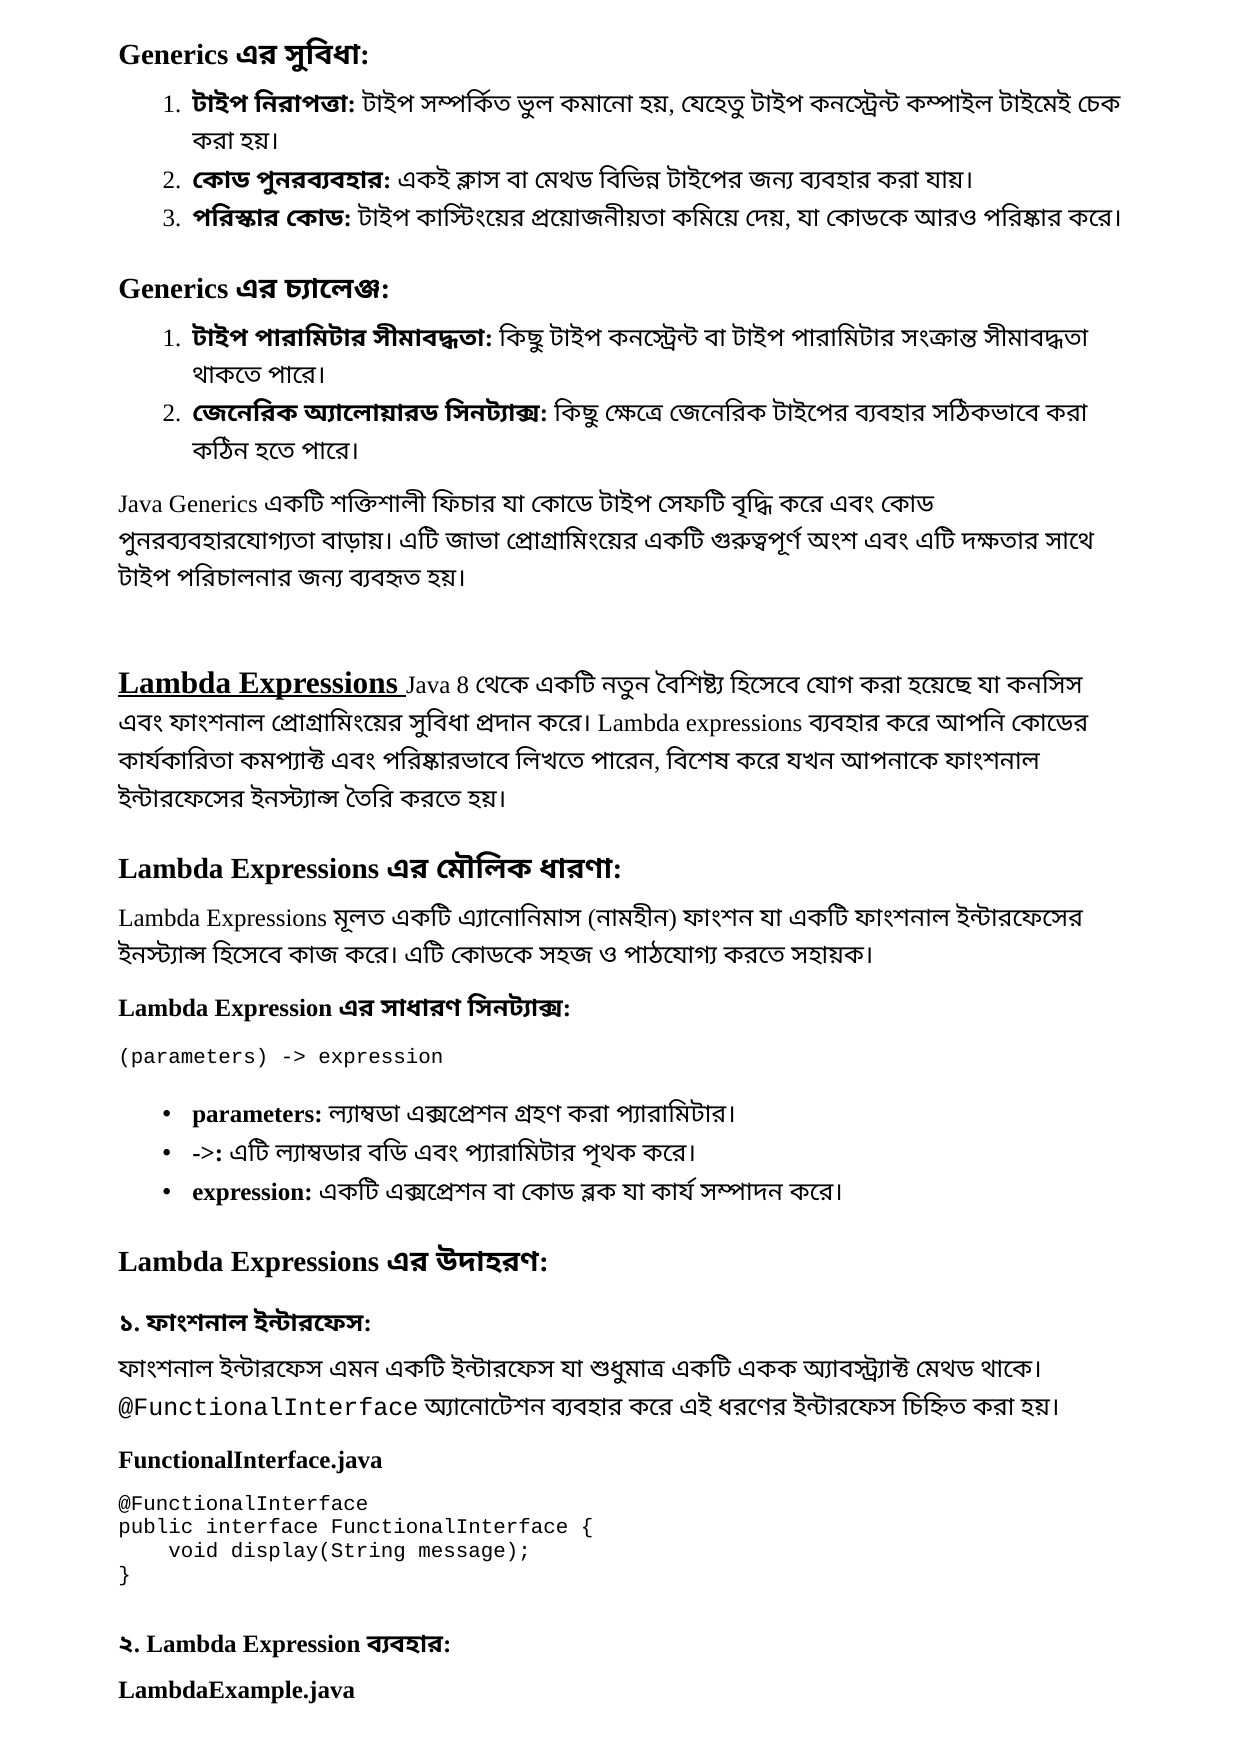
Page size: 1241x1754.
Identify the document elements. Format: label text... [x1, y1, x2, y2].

text Lambda Expression এর সাধারণ সিনট্যাক্স: [118, 993, 1122, 1027]
text Lambda Expressions মূলত একটি এ্যানোনিমাস (নামহীন) ফাংশন যা একটি ফাংশনাল ইন্টারফেসের ইনস্ট্যান্স হিসেবে কাজ করে। এটি কোডকে সহজ ও পাঠযোগ্য করতে সহায়ক। [118, 903, 1122, 974]
list parameters: ল্যাম্বডা এক্সপ্রেশন গ্রহণ করা প্যারামিটার। [162, 1099, 1122, 1133]
text } [118, 1564, 1122, 1587]
text Lambda Expressions Java 8 থেকে একটি নতুন বৈশিষ্ট্য হিসেবে যোগ করা হয়েছে যা কনসিস এবং ফাংশনাল প্রোগ্রামিংয়ের সুবিধা প্রদান করে। Lambda expressions ব্যবহার করে আপনি কোডের কার্যকারিতা কমপ্যাক্ট এবং পরিষ্কারভাবে লিখতে পারেন, বিশেষ করে যখন আপনাকে ফাংশনাল ইন্টারফেসের ইনস্ট্যান্স তৈরি করতে হয়। [118, 664, 1122, 817]
text @FunctionalInterface [118, 1493, 1122, 1516]
list জেনেরিক অ্যালোয়ারড সিনট্যাক্স: কিছু ক্ষেত্রে জেনেরিক টাইপের ব্যবহার সঠিকভাবে করা কঠিন হতে পারে। [162, 398, 1122, 469]
list টাইপ নিরাপত্তা: টাইপ সম্পর্কিত ভুল কমানো হয়, যেহেতু টাইপ কনস্ট্রেন্ট কম্পাইল টাইমেই চেক করা হয়। [162, 89, 1122, 160]
text void display(String message); [118, 1540, 1122, 1564]
list ->: এটি ল্যাম্বডার বডি এবং প্যারামিটার পৃথক করে। [162, 1138, 1122, 1172]
subtitle Generics এর সুবিধা: [118, 37, 1122, 76]
text (parameters) -> expression [118, 1046, 1122, 1070]
subtitle Generics এর চ্যালেঞ্জ: [118, 271, 1122, 310]
text public interface FunctionalInterface { [118, 1516, 1122, 1540]
subtitle Lambda Expressions এর উদাহরণ: [118, 1244, 1122, 1283]
list টাইপ পারামিটার সীমাবদ্ধতা: কিছু টাইপ কনস্ট্রেন্ট বা টাইপ পারামিটার সংক্রান্ত সীমাবদ্ধতা থাকতে পারে। [162, 323, 1122, 393]
text FunctionalInterface.java [118, 1445, 1122, 1474]
subtitle ২. Lambda Expression ব্যবহার: [118, 1629, 1122, 1663]
text ফাংশনাল ইন্টারফেস এমন একটি ইন্টারফেস যা শুধুমাত্র একটি একক অ্যাবস্ট্র্যাক্ট মেথড থাকে। @FunctionalInterface অ্যানোটেশন ব্যবহার করে এই ধরণের ইন্টারফেস চিহ্নিত করা হয়। [118, 1354, 1122, 1426]
text LambdaExample.java [118, 1675, 1122, 1704]
subtitle ১. ফাংশনাল ইন্টারফেস: [118, 1308, 1122, 1342]
list expression: একটি এক্সপ্রেশন বা কোড ব্লক যা কার্য সম্পাদন করে। [162, 1177, 1122, 1210]
subtitle Lambda Expressions এর মৌলিক ধারণা: [118, 851, 1122, 891]
text Java Generics একটি শক্তিশালী ফিচার যা কোডে টাইপ সেফটি বৃদ্ধি করে এবং কোড পুনরব্যবহারযোগ্যতা বাড়ায়। এটি জাভা প্রোগ্রামিংয়ের একটি গুরুত্বপূর্ণ অংশ এবং এটি দক্ষতার সাথে টাইপ পরিচালনার জন্য ব্যবহৃত হয়। [118, 489, 1122, 597]
list পরিস্কার কোড: টাইপ কাস্টিংয়ের প্রয়োজনীয়তা কমিয়ে দেয়, যা কোডকে আরও পরিষ্কার করে। [162, 203, 1122, 237]
list কোড পুনরব্যবহার: একই ক্লাস বা মেথড বিভিন্ন টাইপের জন্য ব্যবহার করা যায়। [162, 165, 1122, 198]
